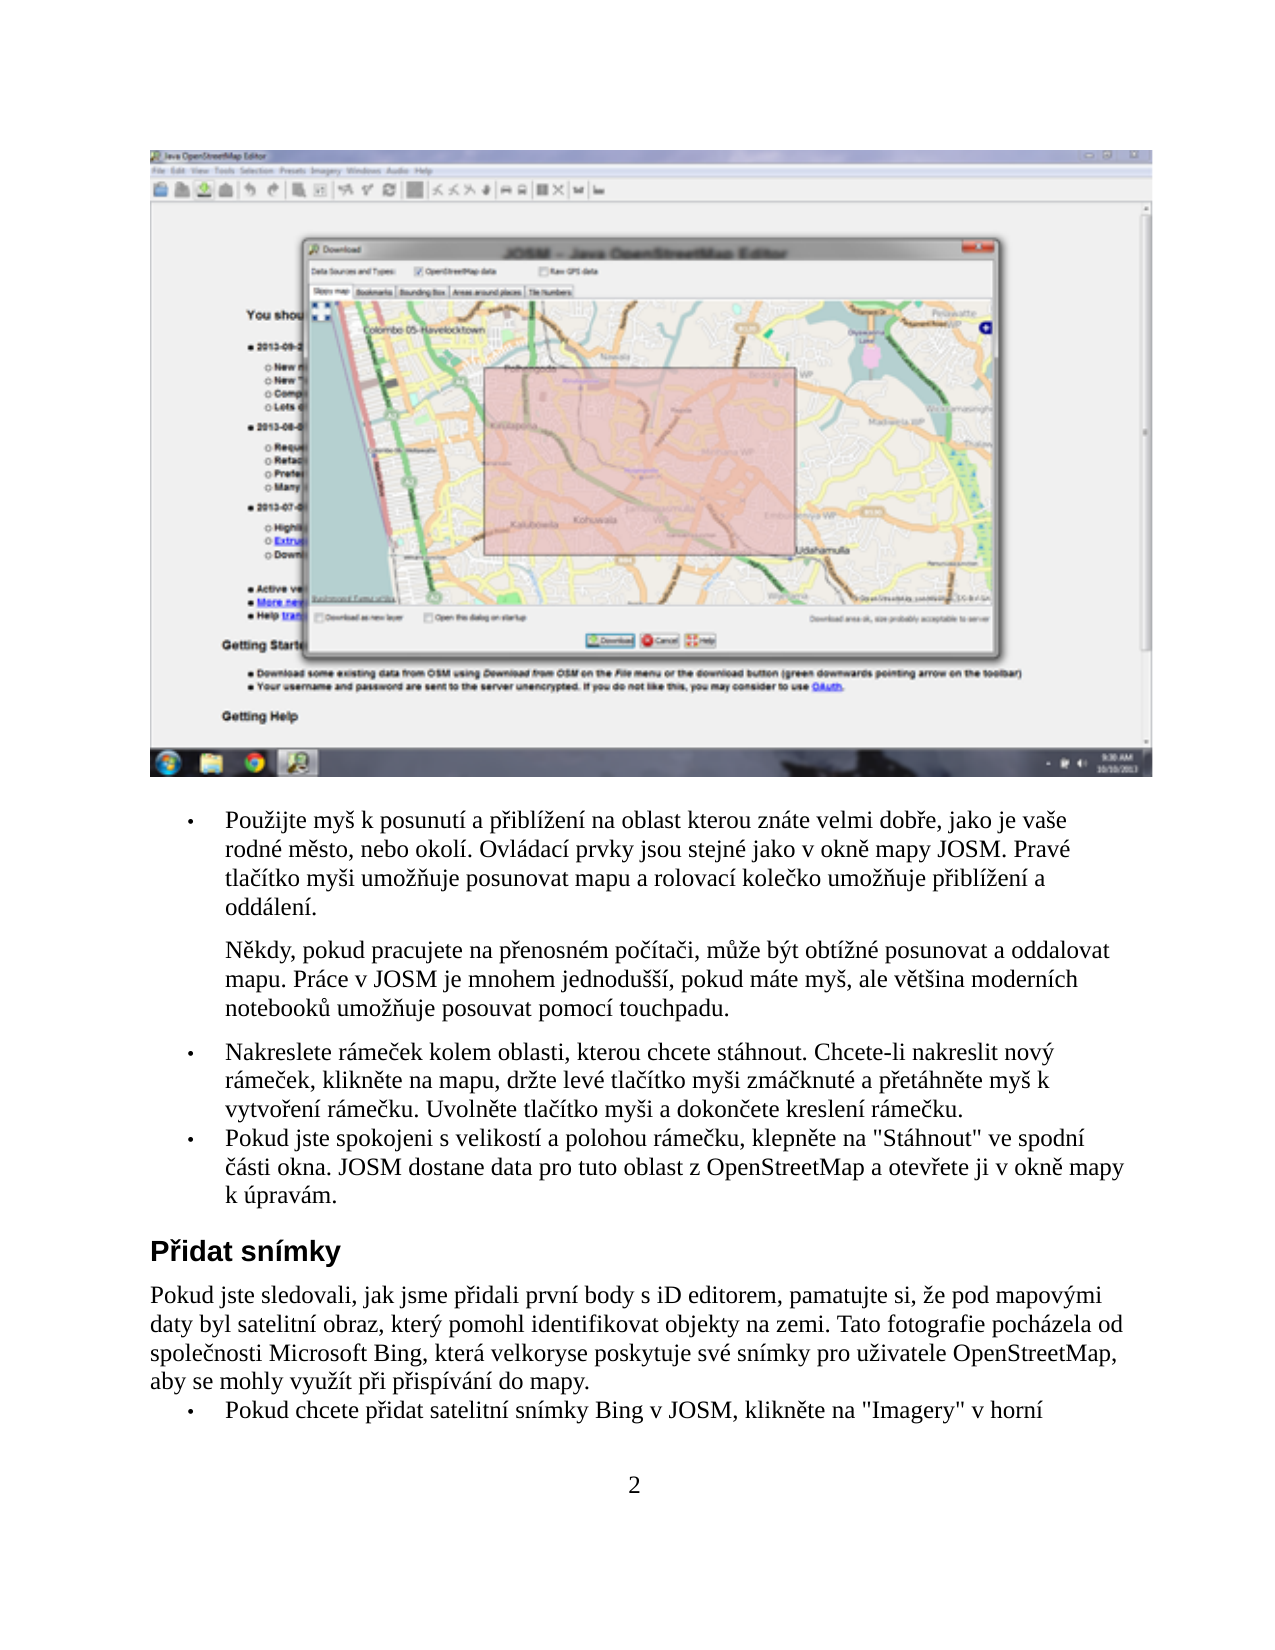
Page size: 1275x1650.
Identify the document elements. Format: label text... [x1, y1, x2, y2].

list Pokud chcete přidat satelitní snímky Bing v JOSM, klikněte na "Imagery" v horní [187, 1395, 1125, 1424]
list Nakreslete rámeček kolem oblasti, kterou chcete stáhnout. Chcete-li nakreslit nový rámeček, klikněte na mapu, držte levé tlačítko myši zmáčknuté a přetáhněte myš k vytvoření rámečku. Uvolněte tlačítko myši a dokončete kreslení rámečku. [187, 1037, 1125, 1123]
picture [150, 150, 1153, 777]
text Pokud jste sledovali, jak jsme přidali první body s iD editorem, pamatujte si, že pod mapovými daty byl satelitní obraz, který pomohl identifikovat objekty na zemi. Tato fotografie pocházela od společnosti Microsoft Bing, která velkoryse poskytuje své snímky pro uživatele OpenStreetMap, aby se mohly využít při přispívání do mapy. [150, 1280, 1125, 1395]
list Použijte myš k posunutí a přiblížení na oblast kterou znáte velmi dobře, jako je vaše rodné město, nebo okolí. Ovládací prvky jsou stejné jako v okně mapy JOSM. Pravé tlačítko myši umožňuje posunovat mapu a rolovací kolečko umožňuje přiblížení a oddálení. [187, 805, 1125, 920]
list Pokud jste spokojeni s velikostí a polohou rámečku, klepněte na "Stáhnout" ve spodní části okna. JOSM dostane data pro tuto oblast z OpenStreetMap a otevřete ji v okně mapy k úpravám. [187, 1123, 1125, 1209]
subtitle Přidat snímky [150, 1234, 1125, 1268]
text Někdy, pokud pracujete na přenosném počítači, může být obtížné posunovat a oddalovat mapu. Práce v JOSM je mnohem jednodušší, pokud máte myš, ale většina moderních notebooků umožňuje posouvat pomocí touchpadu. [225, 935, 1125, 1022]
